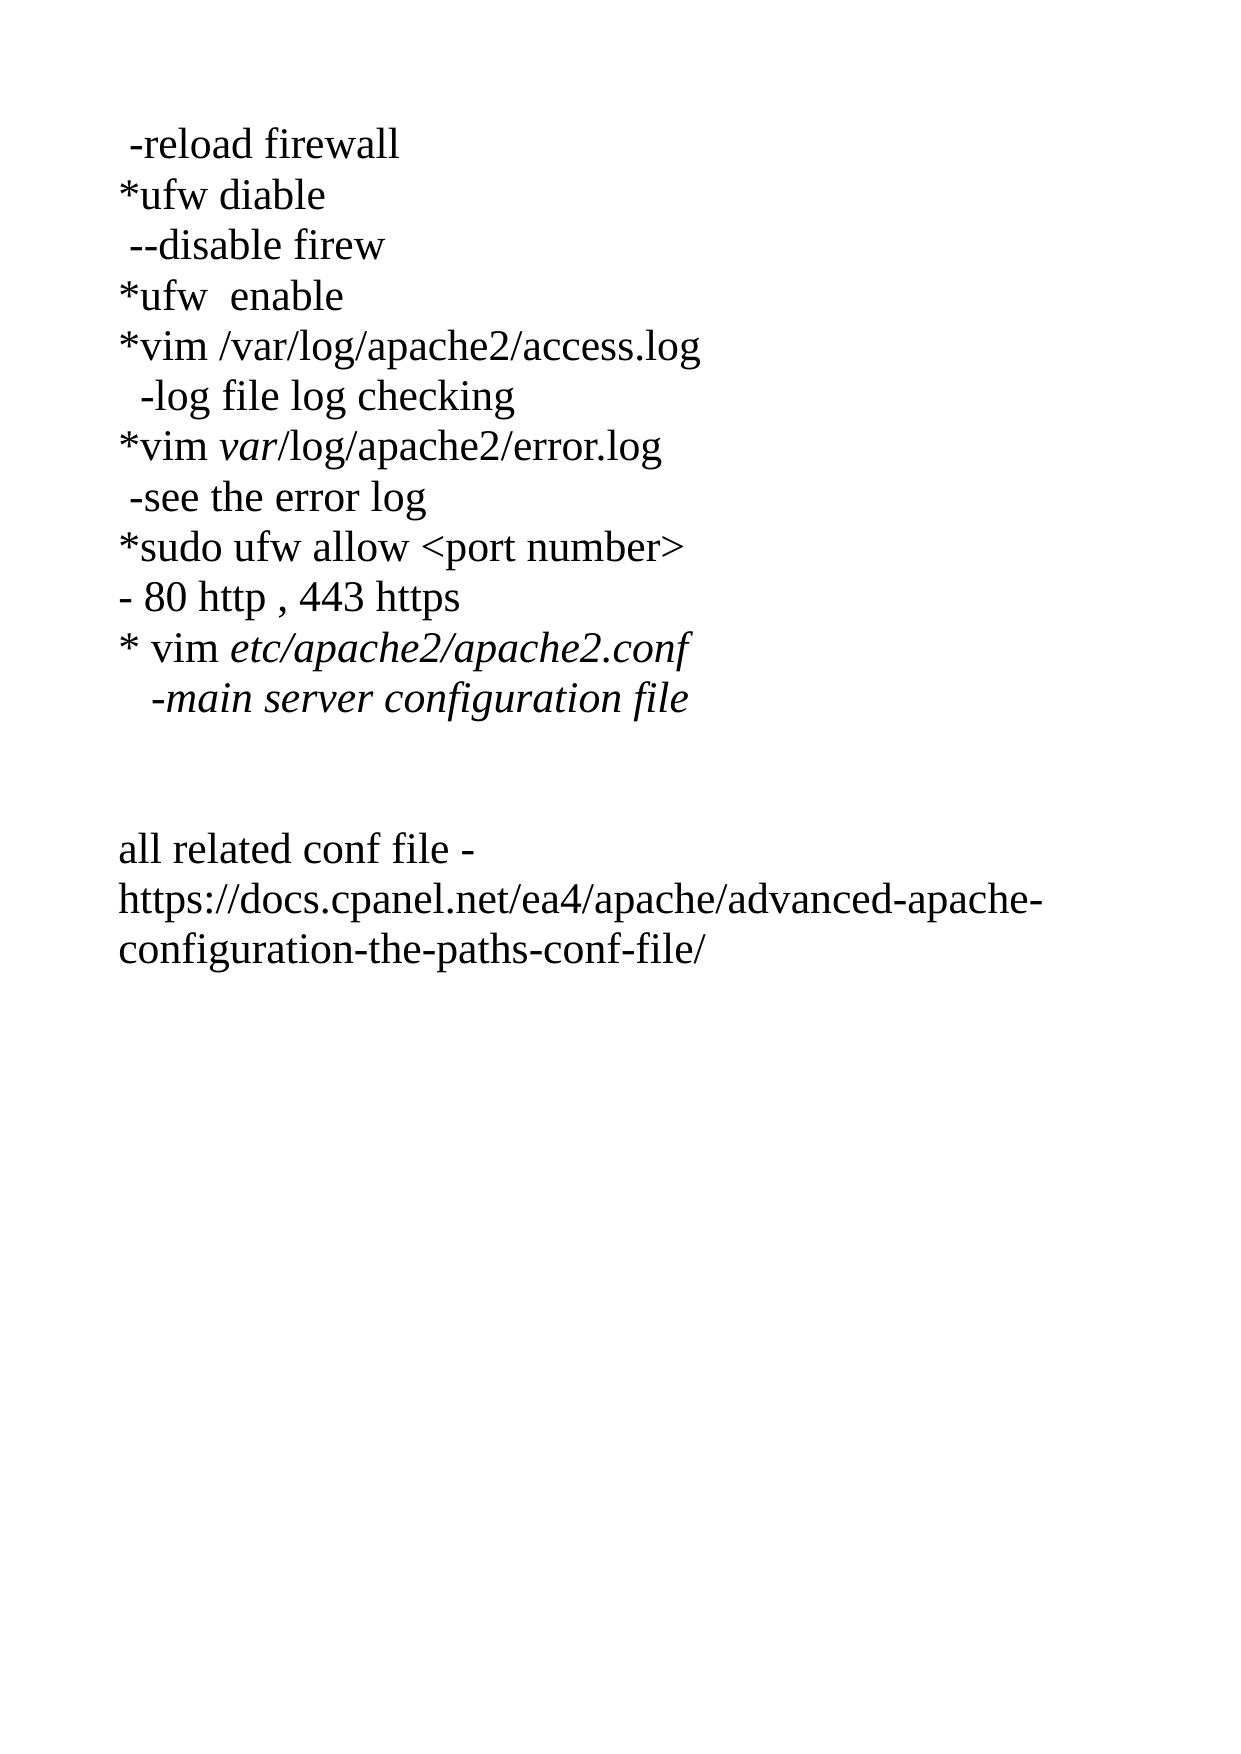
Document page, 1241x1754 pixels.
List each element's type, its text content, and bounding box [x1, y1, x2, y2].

text -reload firewall [118, 118, 1122, 168]
text --disable firew [118, 219, 1122, 269]
text *sudo ufw allow <port number> [118, 521, 1122, 571]
text - 80 http , 443 https [118, 571, 1122, 621]
text -see the error log [118, 470, 1122, 521]
text *ufw diable [118, 168, 1122, 219]
text all related conf file - https://docs.cpanel.net/ea4/apache/advanced-apache-configuration-the-paths-conf-file/ [118, 822, 1122, 973]
text -main server configuration file [118, 672, 1122, 722]
text * vim etc/apache2/apache2.conf [118, 621, 1122, 672]
text *vim /var/log/apache2/access.log [118, 319, 1122, 370]
text *ufw enable [118, 269, 1122, 319]
text *vim var/log/apache2/error.log [118, 420, 1122, 470]
text -log file log checking [118, 370, 1122, 420]
